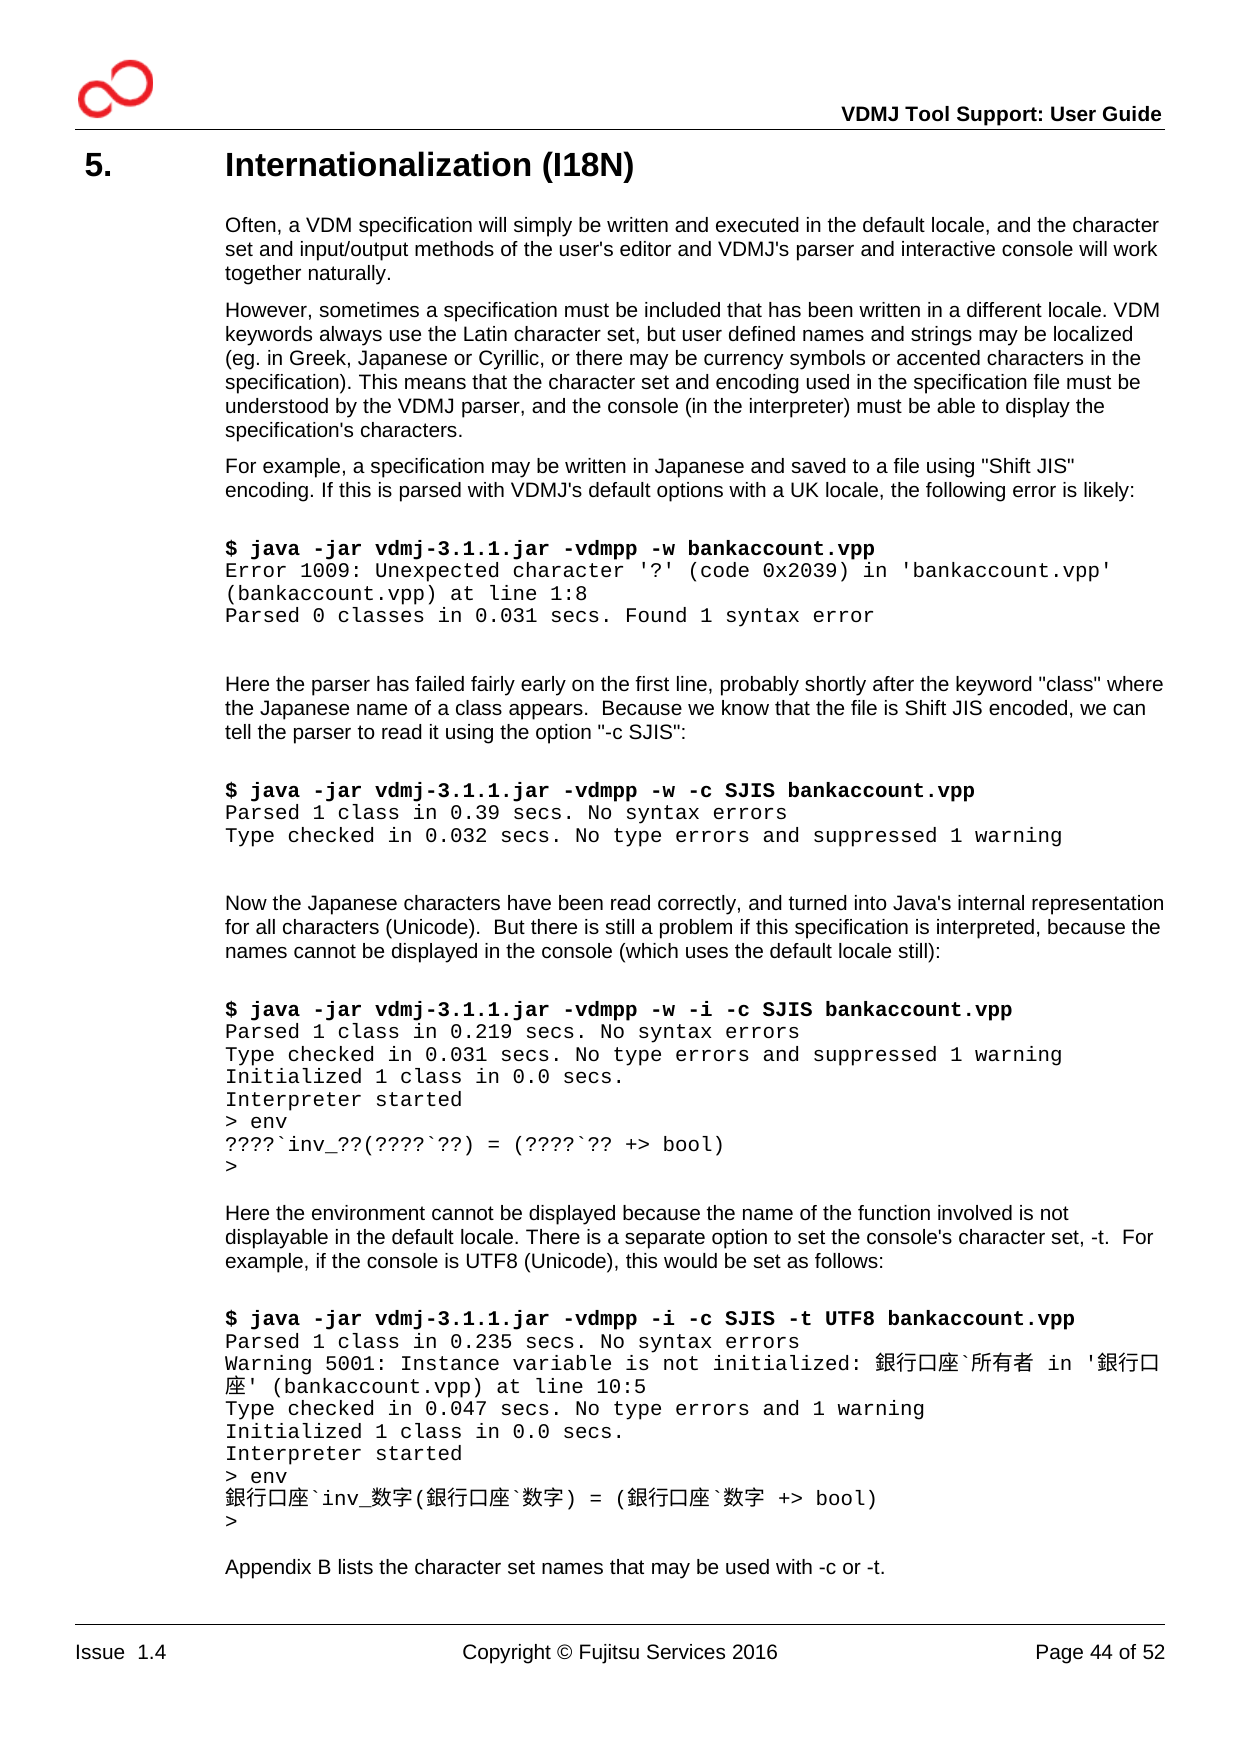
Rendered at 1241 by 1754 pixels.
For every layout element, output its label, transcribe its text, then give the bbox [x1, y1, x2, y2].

text Error 1009: Unexpected character '?' (code 0x2039) in 'bankaccount.vpp' (bankaccount.vpp) at line 1:8 [225, 560, 1165, 605]
text > env [225, 1465, 1165, 1488]
text Type checked in 0.047 secs. No type errors and 1 warning [225, 1398, 1165, 1420]
text Type checked in 0.031 secs. No type errors and suppressed 1 warning [225, 1043, 1165, 1066]
text Often, a VDM specification will simply be written and executed in the default locale, and the character set and input/output methods of the user's editor and VDMJ's parser and interactive console will work together naturally. [225, 214, 1165, 286]
text Initialized 1 class in 0.0 secs. [225, 1420, 1165, 1443]
subtitle Internationalization (I18N) [75, 145, 1165, 184]
text 銀行口座`inv_数字(銀行口座`数字) = (銀行口座`数字 +> bool) [225, 1488, 1165, 1510]
text $ java -jar vdmj-3.1.1.jar -vdmpp -w -c SJIS bankaccount.vpp [225, 779, 1165, 802]
text Initialized 1 class in 0.0 secs. [225, 1066, 1165, 1088]
text Appendix B lists the character set names that may be used with -c or -t. [225, 1555, 1165, 1579]
text Warning 5001: Instance variable is not initialized: 銀行口座`所有者 in '銀行口座' (bankaccount.vpp) at line 10:5 [225, 1353, 1165, 1398]
text $ java -jar vdmj-3.1.1.jar -vdmpp -w bankaccount.vpp [225, 537, 1165, 560]
picture [78, 52, 153, 128]
text > [225, 1510, 1165, 1533]
text Parsed 1 class in 0.219 secs. No syntax errors [225, 1021, 1165, 1043]
text > env [225, 1111, 1165, 1133]
text ????`inv_??(????`??) = (????`?? +> bool) [225, 1133, 1165, 1156]
text Interpreter started [225, 1088, 1165, 1111]
text Type checked in 0.032 secs. No type errors and suppressed 1 warning [225, 824, 1165, 847]
text Parsed 1 class in 0.39 secs. No syntax errors [225, 802, 1165, 824]
text For example, a specification may be written in Japanese and saved to a file using "Shift JIS" encoding. If this is parsed with VDMJ's default options with a UK locale, the following error is likely: [225, 454, 1165, 502]
text However, sometimes a specification must be included that has been written in a different locale. VDM keywords always use the Latin character set, but user defined names and strings may be localized (eg. in Greek, Japanese or Cyrillic, or there may be currency symbols or accented characters in the specification). This means that the character set and encoding used in the specification file must be understood by the VDMJ parser, and the console (in the interpreter) must be able to display the specification's characters. [225, 298, 1165, 442]
text $ java -jar vdmj-3.1.1.jar -vdmpp -i -c SJIS -t UTF8 bankaccount.vpp [225, 1308, 1165, 1330]
text Now the Japanese characters have been read correctly, and turned into Java's internal representation for all characters (Unicode). But there is still a problem if this specification is interpreted, because the names cannot be displayed in the console (which uses the default locale still): [225, 892, 1165, 963]
text Here the parser has failed fairly early on the first line, probably shortly after the keyword "class" where the Japanese name of a class appears. Because we know that the file is Shift JIS encoded, we can tell the parser to read it using the option "-c SJIS": [225, 672, 1165, 744]
text $ java -jar vdmj-3.1.1.jar -vdmpp -w -i -c SJIS bankaccount.vpp [225, 998, 1165, 1021]
text Parsed 1 class in 0.235 secs. No syntax errors [225, 1330, 1165, 1353]
text Here the environment cannot be displayed because the name of the function involved is not displayable in the default locale. There is a separate option to set the console's character set, -t. For example, if the console is UTF8 (Unicode), this would be set as follows: [225, 1201, 1165, 1273]
text > [225, 1156, 1165, 1178]
text Interpreter started [225, 1443, 1165, 1465]
text Parsed 0 classes in 0.031 secs. Found 1 syntax error [225, 605, 1165, 627]
